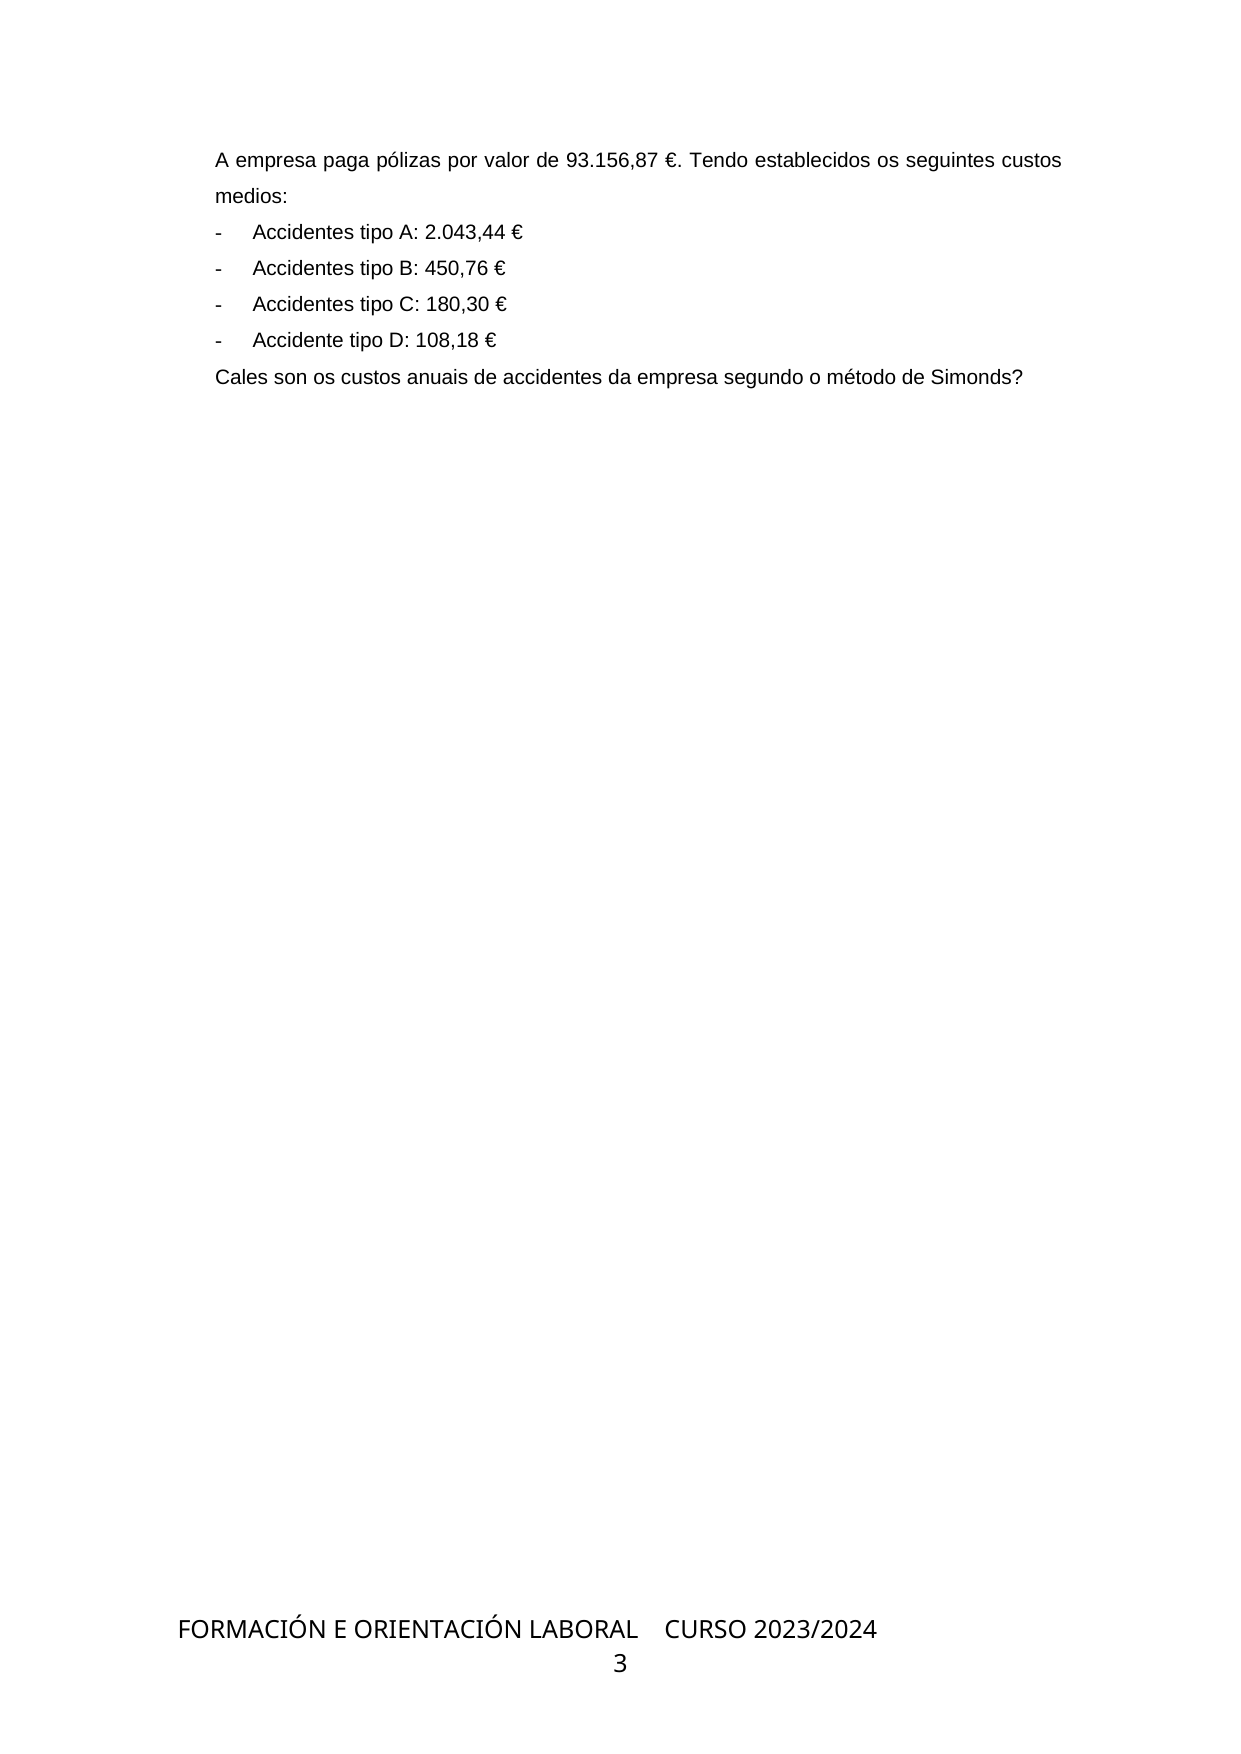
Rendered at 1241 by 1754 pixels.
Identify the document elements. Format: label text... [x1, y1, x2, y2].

text Cales son os custos anuais de accidentes da empresa segundo o método de Simonds? [215, 364, 1063, 388]
list Accidentes tipo B: 450,76 € [215, 256, 1063, 280]
text A empresa paga pólizas por valor de 93.156,87 €. Tendo establecidos os seguintes custos medios: [215, 148, 1063, 207]
list Accidentes tipo C: 180,30 € [215, 292, 1063, 316]
list Accidentes tipo A: 2.043,44 € [215, 219, 1063, 244]
list Accidente tipo D: 108,18 € [215, 328, 1063, 352]
